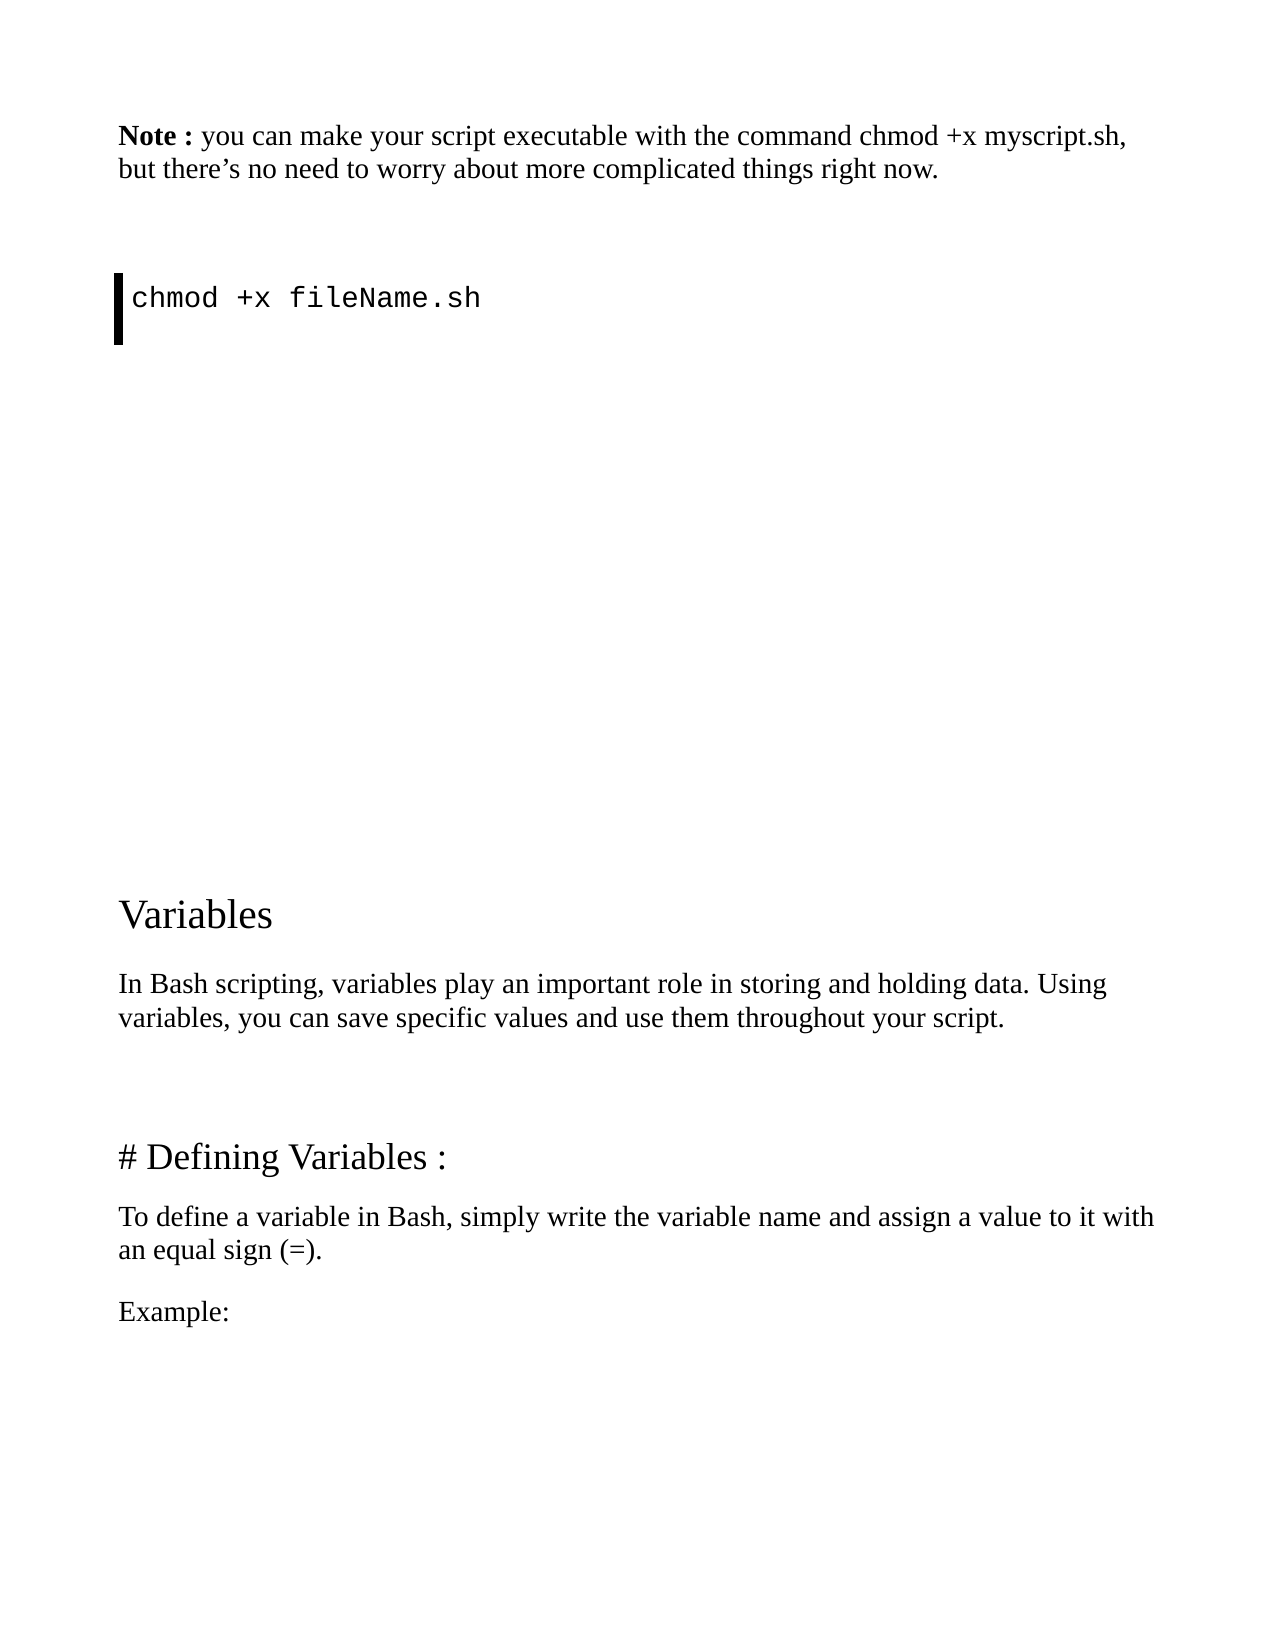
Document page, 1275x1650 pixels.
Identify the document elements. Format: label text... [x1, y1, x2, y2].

text Variables [118, 890, 1157, 938]
text In Bash scripting, variables play an important role in storing and holding data. Using variables, you can save specific values and use them throughout your script. [118, 966, 1157, 1033]
text chmod +x fileName.sh [123, 281, 1157, 317]
text # Defining Variables : [118, 1134, 1157, 1177]
text Note : you can make your script executable with the command chmod +x myscript.sh, but there’s no need to worry about more complicated things right now. [118, 118, 1157, 185]
text To define a variable in Bash, simply write the variable name and assign a value to it with an equal sign (=). [118, 1199, 1157, 1266]
text Example: [118, 1294, 1157, 1328]
